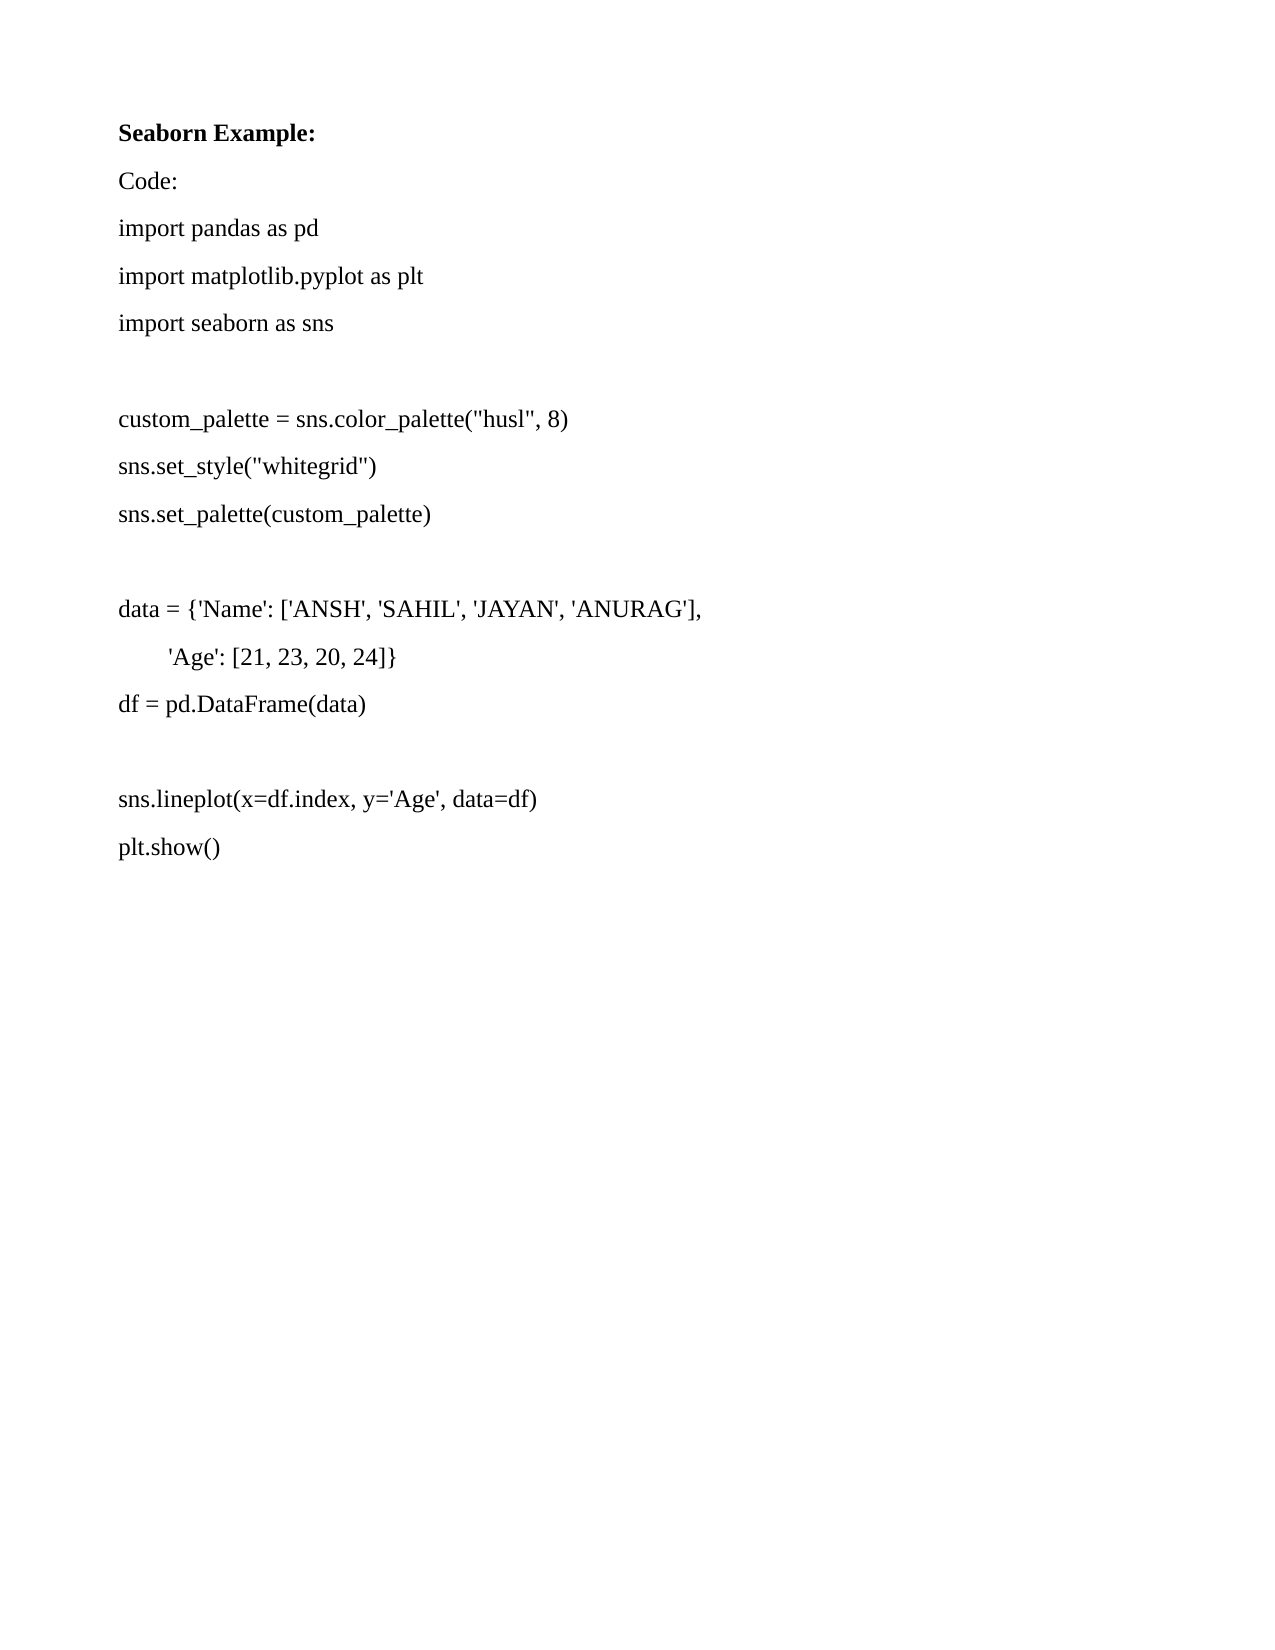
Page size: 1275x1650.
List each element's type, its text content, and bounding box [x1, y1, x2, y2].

text df = pd.DataFrame(data) [118, 689, 1157, 718]
text import pandas as pd [118, 213, 1157, 242]
text Code: [118, 166, 1157, 194]
text data = {'Name': ['ANSH', 'SAHIL', 'JAYAN', 'ANURAG'], [118, 594, 1157, 623]
text sns.set_palette(custom_palette) [118, 499, 1157, 528]
text import matplotlib.pyplot as plt [118, 261, 1157, 290]
text 'Age': [21, 23, 20, 24]} [118, 642, 1157, 671]
text Seaborn Example: [118, 118, 1157, 147]
text import seaborn as sns [118, 308, 1157, 337]
text sns.lineplot(x=df.index, y='Age', data=df) [118, 784, 1157, 813]
text sns.set_style("whitegrid") [118, 451, 1157, 480]
text plt.show() [118, 832, 1157, 861]
text custom_palette = sns.color_palette("husl", 8) [118, 404, 1157, 432]
